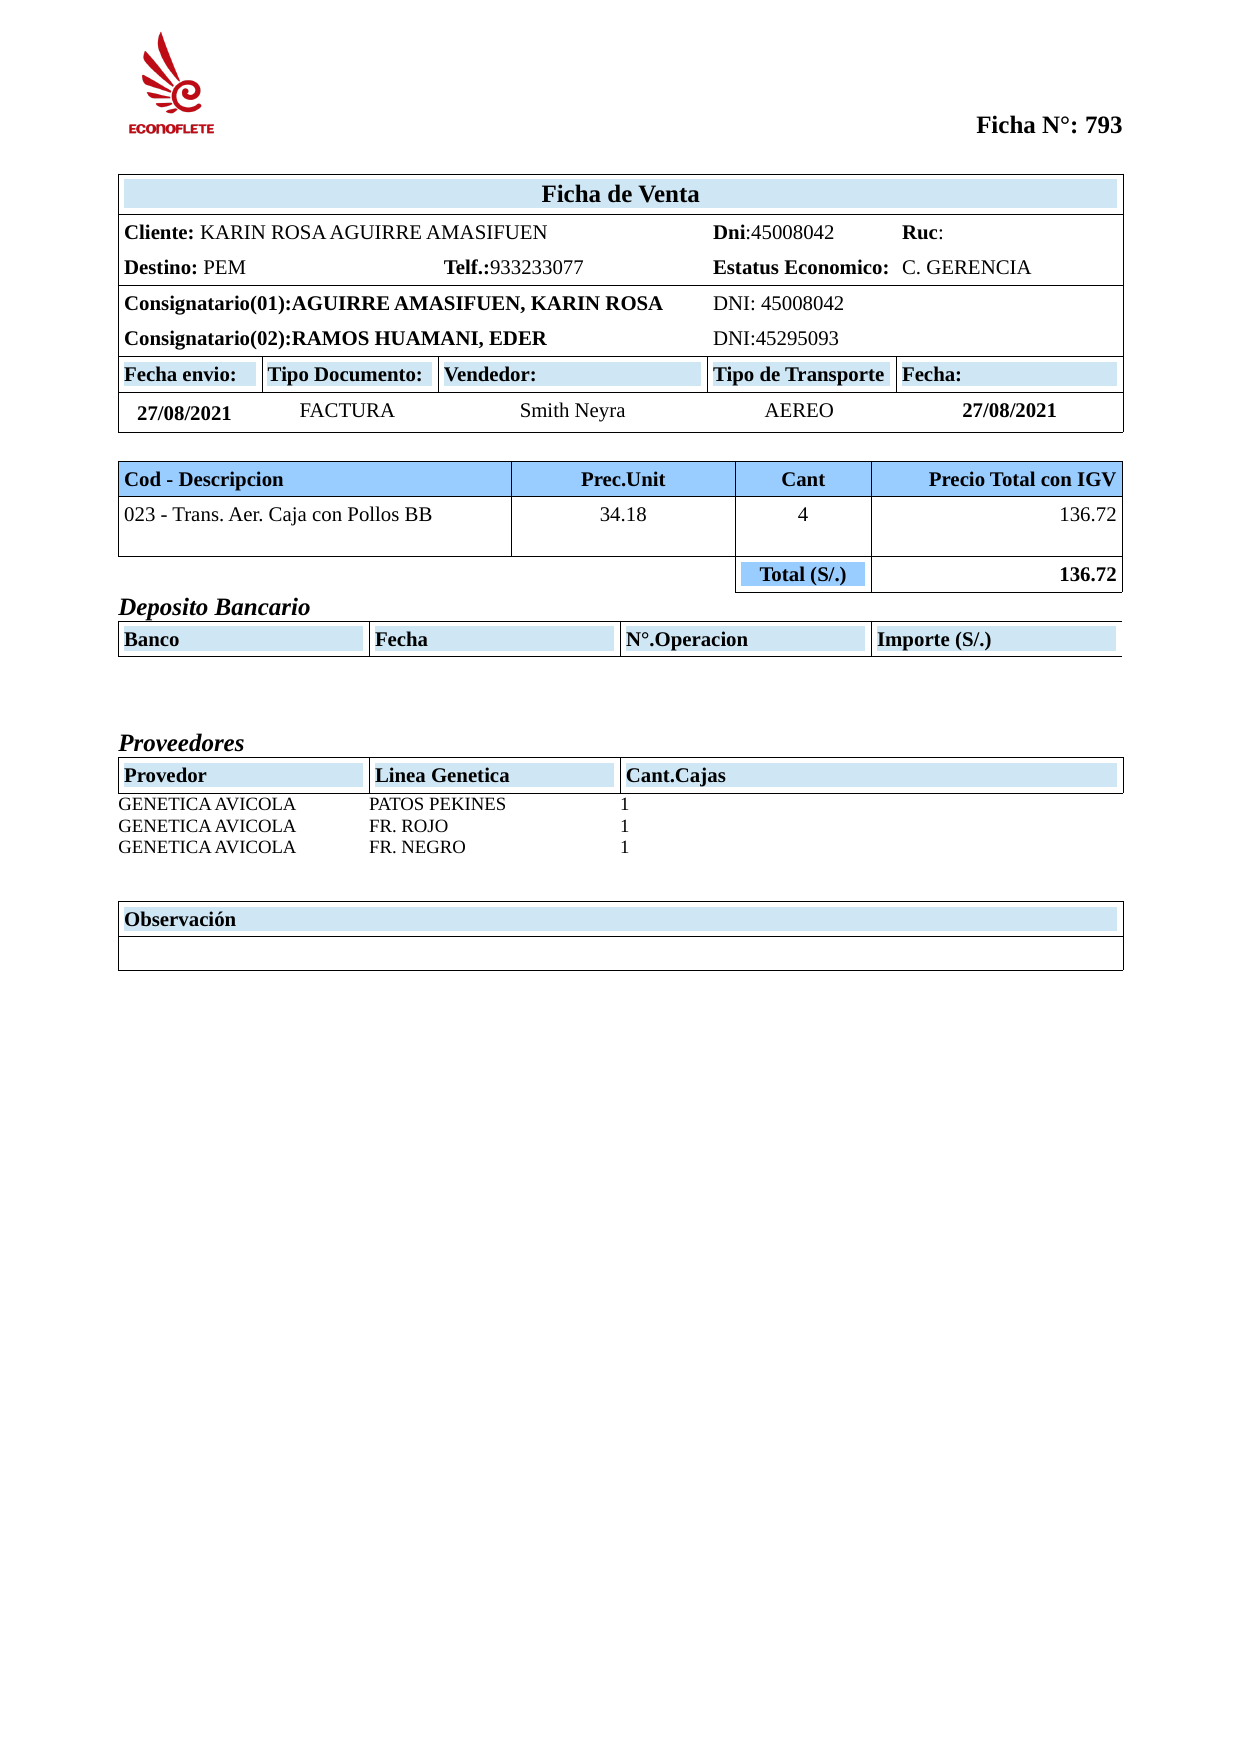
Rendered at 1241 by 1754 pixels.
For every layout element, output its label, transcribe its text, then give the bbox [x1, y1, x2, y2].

table_cell [118, 557, 511, 592]
table_cell FACTURA [262, 393, 438, 432]
table_cell [620, 879, 1123, 901]
table_cell [511, 557, 735, 592]
table_header Prec.Unit [512, 462, 735, 496]
table_cell Smith Neyra [438, 393, 707, 432]
table_cell 1 [620, 794, 1123, 814]
table_cell [620, 705, 871, 728]
table_cell GENETICA AVICOLA [118, 815, 369, 836]
table_cell 4 [736, 497, 871, 556]
table_header Cant.Cajas [621, 758, 1123, 793]
table_cell Fecha envio: [119, 357, 262, 392]
table_cell Ruc: [896, 215, 1123, 249]
table_cell PATOS PEKINES [369, 794, 620, 814]
table_header Fecha [370, 622, 620, 656]
table_cell [369, 879, 620, 901]
table_cell [871, 705, 1122, 728]
table_header Cod - Descripcion [119, 462, 511, 496]
table_cell [620, 680, 871, 704]
table_cell [118, 879, 369, 901]
table_cell Dni:45008042 [707, 215, 896, 249]
table_cell [369, 680, 620, 704]
table_header Observación [119, 902, 1123, 936]
table_cell 1 [620, 836, 1123, 858]
table_cell DNI: 45008042 [707, 286, 1123, 321]
table_header Banco [119, 622, 369, 656]
table_cell Vendedor: [439, 357, 707, 392]
table_cell [871, 657, 1122, 680]
table_cell [118, 680, 369, 704]
table_cell Total (S/.) [736, 557, 871, 592]
table_cell [620, 858, 1123, 879]
table_cell 1 [620, 815, 1123, 836]
table_cell [118, 705, 369, 728]
table_cell [369, 657, 620, 680]
table_cell C. GERENCIA [896, 249, 1123, 285]
table_cell 136.72 [872, 497, 1122, 556]
table_header N°.Operacion [621, 622, 871, 656]
table_cell Estatus Economico: [707, 249, 896, 285]
table_cell Consignatario(01):AGUIRRE AMASIFUEN, KARIN ROSA [119, 286, 707, 321]
table_cell [118, 858, 369, 879]
table_cell Cliente: KARIN ROSA AGUIRRE AMASIFUEN [119, 215, 707, 249]
table_cell Tipo Documento: [263, 357, 438, 392]
table_cell [118, 657, 369, 680]
picture [118, 31, 225, 134]
table_cell FR. NEGRO [369, 836, 620, 858]
table_cell [119, 937, 1123, 969]
table_cell [369, 705, 620, 728]
table_cell [369, 858, 620, 879]
table_header Linea Genetica [370, 758, 620, 793]
table_cell [871, 680, 1122, 704]
table_header Cant [736, 462, 871, 496]
table_cell 27/08/2021 [119, 393, 262, 432]
table_cell 27/08/2021 [896, 393, 1123, 432]
table_cell Consignatario(02):RAMOS HUAMANI, EDER [119, 321, 707, 356]
table_cell AEREO [707, 393, 896, 432]
table_cell 34.18 [512, 497, 735, 556]
text Deposito Bancario [118, 592, 1122, 621]
table_cell GENETICA AVICOLA [118, 836, 369, 858]
table_cell Telf.:933233077 [438, 249, 707, 285]
table_cell Tipo de Transporte [708, 357, 896, 392]
table_cell [620, 657, 871, 680]
table_header Precio Total con IGV [872, 462, 1122, 496]
table_cell DNI:45295093 [707, 321, 1123, 356]
text Proveedores [118, 728, 1122, 757]
table_header Ficha de Venta [119, 175, 1123, 214]
table_cell Fecha: [897, 357, 1123, 392]
table_cell Destino: PEM [119, 249, 438, 285]
table_cell FR. ROJO [369, 815, 620, 836]
table_header Provedor [119, 758, 369, 793]
table_header Importe (S/.) [872, 622, 1122, 656]
table_cell 136.72 [872, 557, 1122, 592]
table_cell GENETICA AVICOLA [118, 794, 369, 814]
table_cell 023 - Trans. Aer. Caja con Pollos BB [119, 497, 511, 556]
